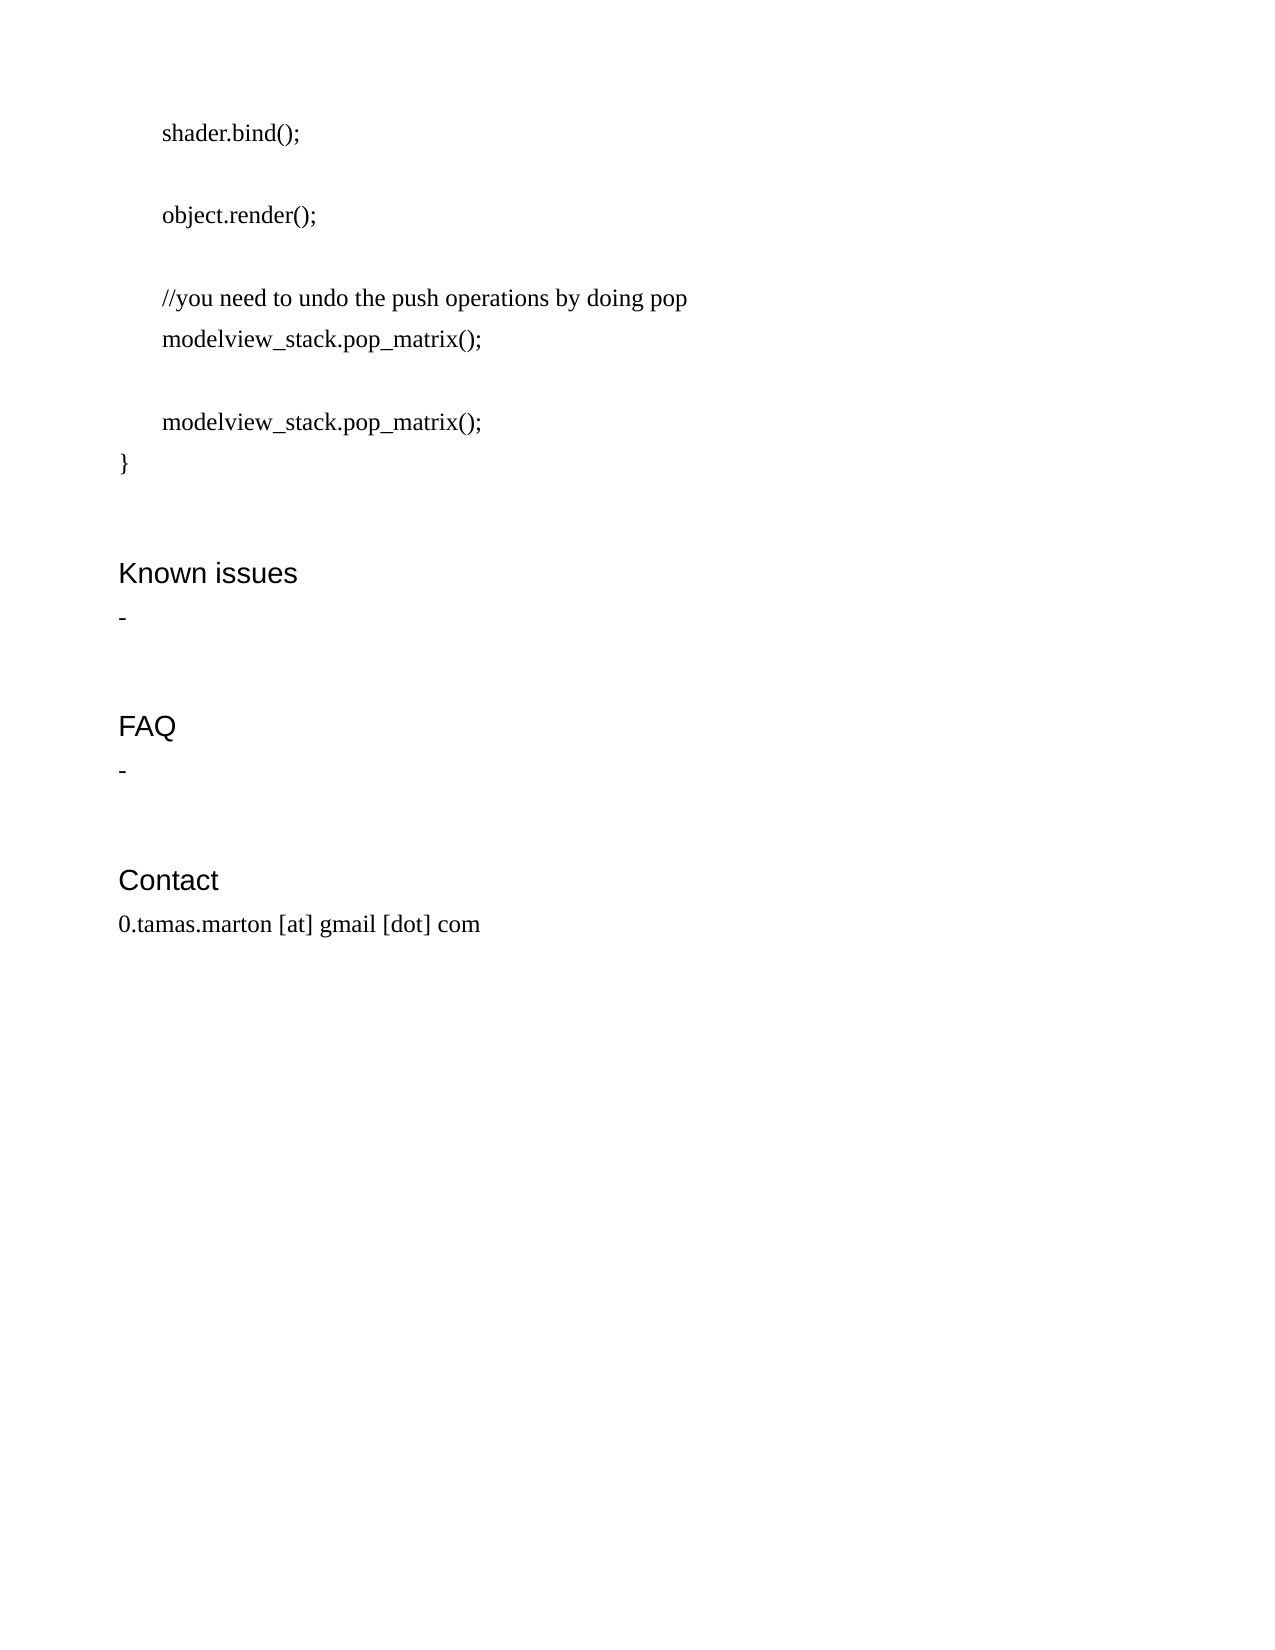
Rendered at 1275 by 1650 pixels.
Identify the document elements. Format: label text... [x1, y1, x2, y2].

text modelview_stack.pop_matrix(); [118, 407, 1157, 436]
text shader.bind(); [118, 118, 1157, 147]
subtitle Contact [118, 863, 1157, 896]
text } [118, 448, 1157, 477]
text 0.tamas.marton [at] gmail [dot] com [118, 909, 1157, 937]
text - [118, 755, 1157, 784]
text - [118, 602, 1157, 630]
text //you need to undo the push operations by doing pop [118, 283, 1157, 312]
subtitle Known issues [118, 556, 1157, 589]
subtitle FAQ [118, 709, 1157, 743]
text modelview_stack.pop_matrix(); [118, 324, 1157, 353]
text object.render(); [118, 201, 1157, 229]
